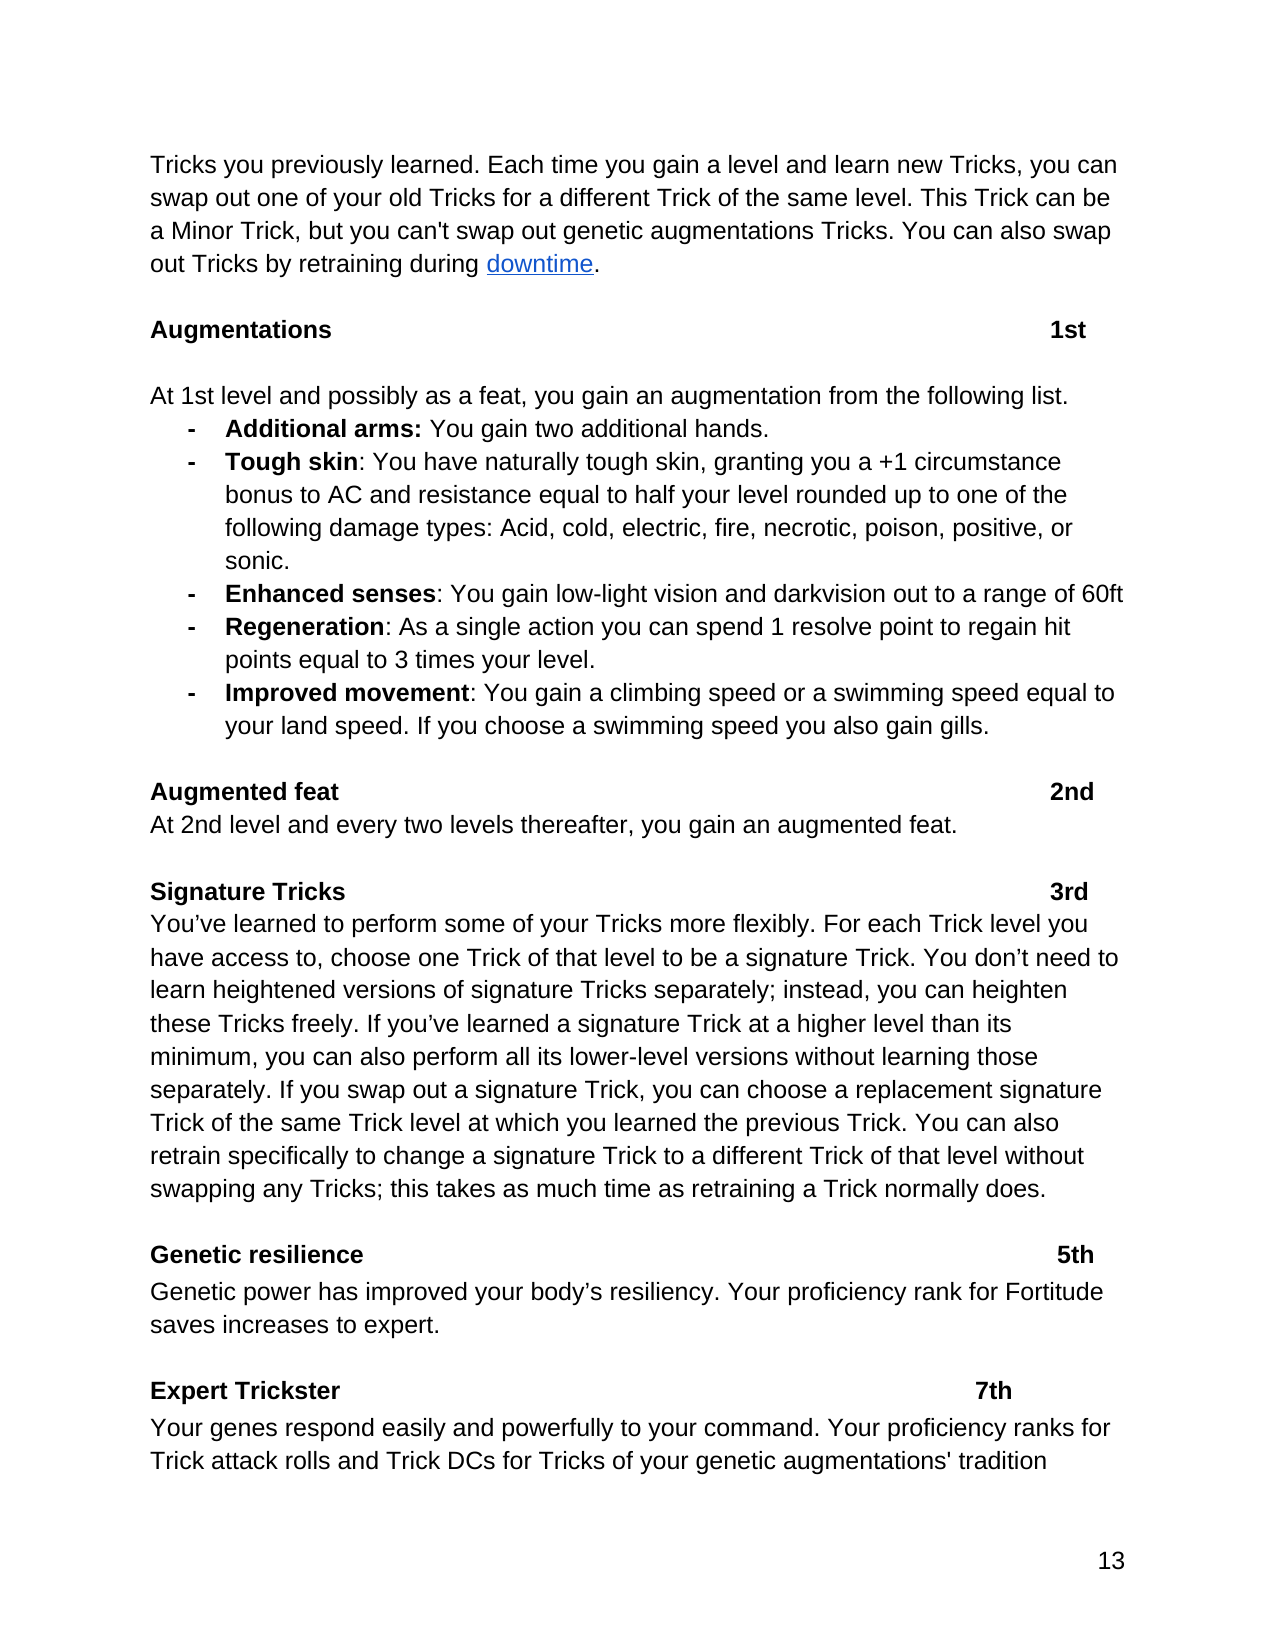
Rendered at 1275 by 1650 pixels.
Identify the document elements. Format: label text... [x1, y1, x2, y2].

text Expert Trickster 7th [150, 1376, 1125, 1404]
list Additional arms: You gain two additional hands. [187, 414, 1125, 443]
text Augmented feat 2nd [150, 777, 1125, 806]
list Tough skin: You have naturally tough skin, granting you a +1 circumstance bonus to AC and resistance equal to half your level rounded up to one of the following damage types: Acid, cold, electric, fire, necrotic, poison, positive, or sonic. [187, 447, 1125, 575]
list Regeneration: As a single action you can spend 1 resolve point to regain hit points equal to 3 times your level. [187, 612, 1125, 674]
text Your genes respond easily and powerfully to your command. Your proficiency ranks for Trick attack rolls and Trick DCs for Tricks of your genetic augmentations' tradition [150, 1413, 1125, 1475]
text Tricks you previously learned. Each time you gain a level and learn new Tricks, you can swap out one of your old Tricks for a different Trick of the same level. This Trick can be a Minor Trick, but you can't swap out genetic augmentations Tricks. You can also swap out Tricks by retraining during downtime. [150, 150, 1125, 278]
list Improved movement: You gain a climbing speed or a swimming speed equal to your land speed. If you choose a swimming speed you also gain gills. [187, 678, 1125, 740]
list Enhanced senses: You gain low-light vision and darkvision out to a range of 60ft [187, 579, 1125, 608]
text Genetic power has improved your body’s resiliency. Your proficiency rank for Fortitude saves increases to expert. [150, 1277, 1125, 1338]
text Augmentations 1st [150, 315, 1125, 344]
text You’ve learned to perform some of your Tricks more flexibly. For each Trick level you have access to, choose one Trick of that level to be a signature Trick. You don’t need to learn heightened versions of signature Tricks separately; instead, you can heighten these Tricks freely. If you’ve learned a signature Trick at a higher level than its minimum, you can also perform all its lower-level versions without learning those separately. If you swap out a signature Trick, you can choose a replacement signature Trick of the same Trick level at which you learned the previous Trick. You can also retrain specifically to change a signature Trick to a different Trick of that level without swapping any Tricks; this takes as much time as retraining a Trick normally does. [150, 909, 1125, 1202]
text Genetic resilience 5th [150, 1240, 1125, 1268]
text At 2nd level and every two levels thereafter, you gain an augmented feat. [150, 810, 1125, 839]
text Signature Tricks 3rd [150, 876, 1125, 905]
text At 1st level and possibly as a feat, you gain an augmentation from the following list. [150, 381, 1125, 410]
